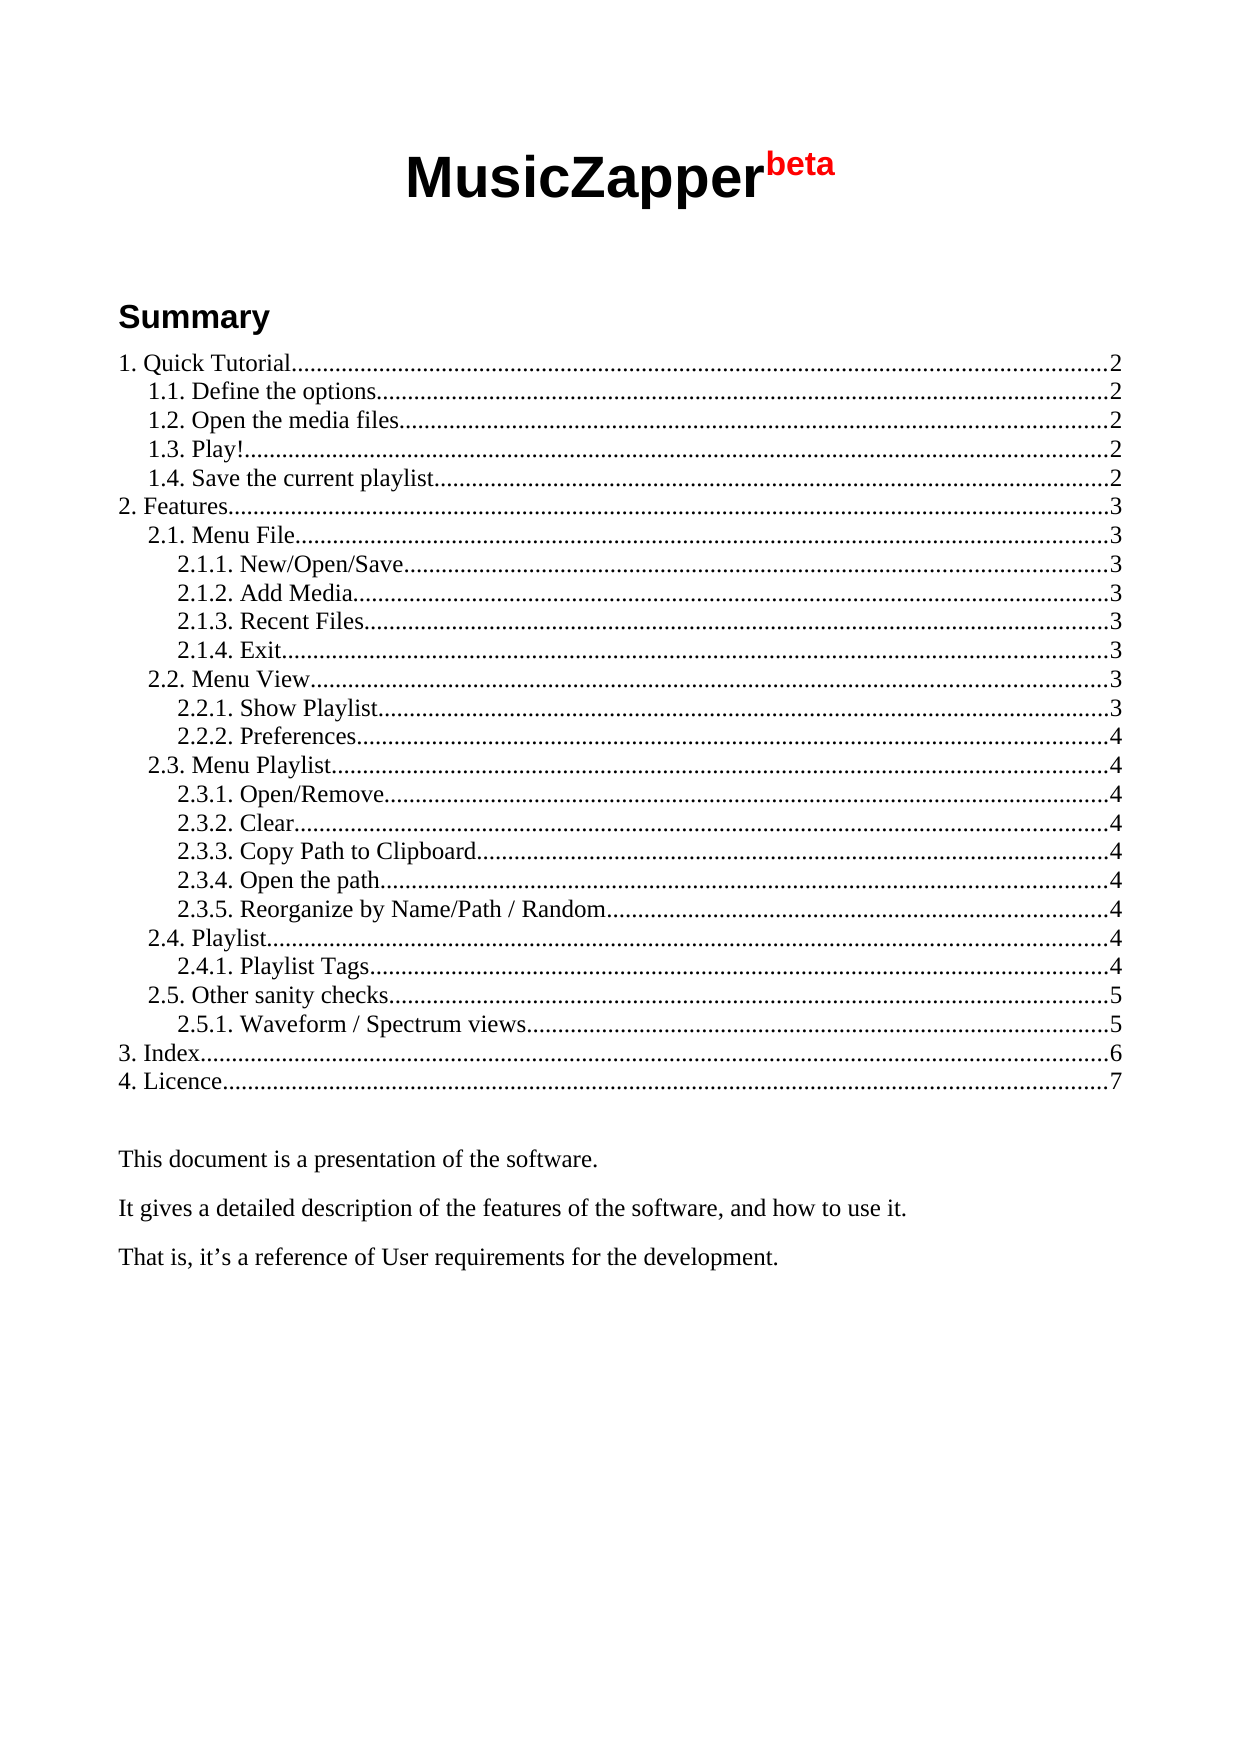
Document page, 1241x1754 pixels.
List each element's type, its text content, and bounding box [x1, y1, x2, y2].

text 3. Index 6 [118, 1038, 1122, 1066]
text 2.5.1. Waveform / Spectrum views 5 [177, 1009, 1122, 1038]
text 1.3. Play! 2 [148, 434, 1122, 463]
text 2.3.5. Reorganize by Name/Path / Random 4 [177, 894, 1122, 923]
text 2. Features 3 [118, 491, 1122, 520]
text 4. Licence 7 [118, 1066, 1122, 1095]
text 2.2.1. Show Playlist 3 [177, 693, 1122, 721]
text 2.1.2. Add Media 3 [177, 578, 1122, 606]
text 1.1. Define the options 2 [148, 376, 1122, 405]
text 2.3. Menu Playlist 4 [148, 750, 1122, 779]
text 2.3.4. Open the path 4 [177, 865, 1122, 894]
text 2.3.1. Open/Remove 4 [177, 779, 1122, 808]
text 1.2. Open the media files 2 [148, 405, 1122, 434]
text 2.3.3. Copy Path to Clipboard 4 [177, 836, 1122, 865]
text 2.2.2. Preferences 4 [177, 721, 1122, 750]
text 1. Quick Tutorial 2 [118, 348, 1122, 376]
text 2.1.4. Exit 3 [177, 635, 1122, 664]
title MusicZapperbeta [118, 143, 1122, 210]
text That is, it’s a reference of User requirements for the development. [118, 1242, 1122, 1271]
text 2.3.2. Clear 4 [177, 808, 1122, 836]
text 2.2. Menu View 3 [148, 664, 1122, 693]
text 2.4. Playlist 4 [148, 923, 1122, 951]
text 1.4. Save the current playlist 2 [148, 463, 1122, 491]
text It gives a detailed description of the features of the software, and how to use it. [118, 1193, 1122, 1222]
subtitle Summary [118, 297, 1122, 335]
text 2.1.3. Recent Files 3 [177, 606, 1122, 635]
text 2.1.1. New/Open/Save 3 [177, 549, 1122, 578]
text 2.4.1. Playlist Tags 4 [177, 951, 1122, 980]
text This document is a presentation of the software. [118, 1144, 1122, 1173]
text 2.1. Menu File 3 [148, 520, 1122, 549]
text 2.5. Other sanity checks 5 [148, 980, 1122, 1009]
